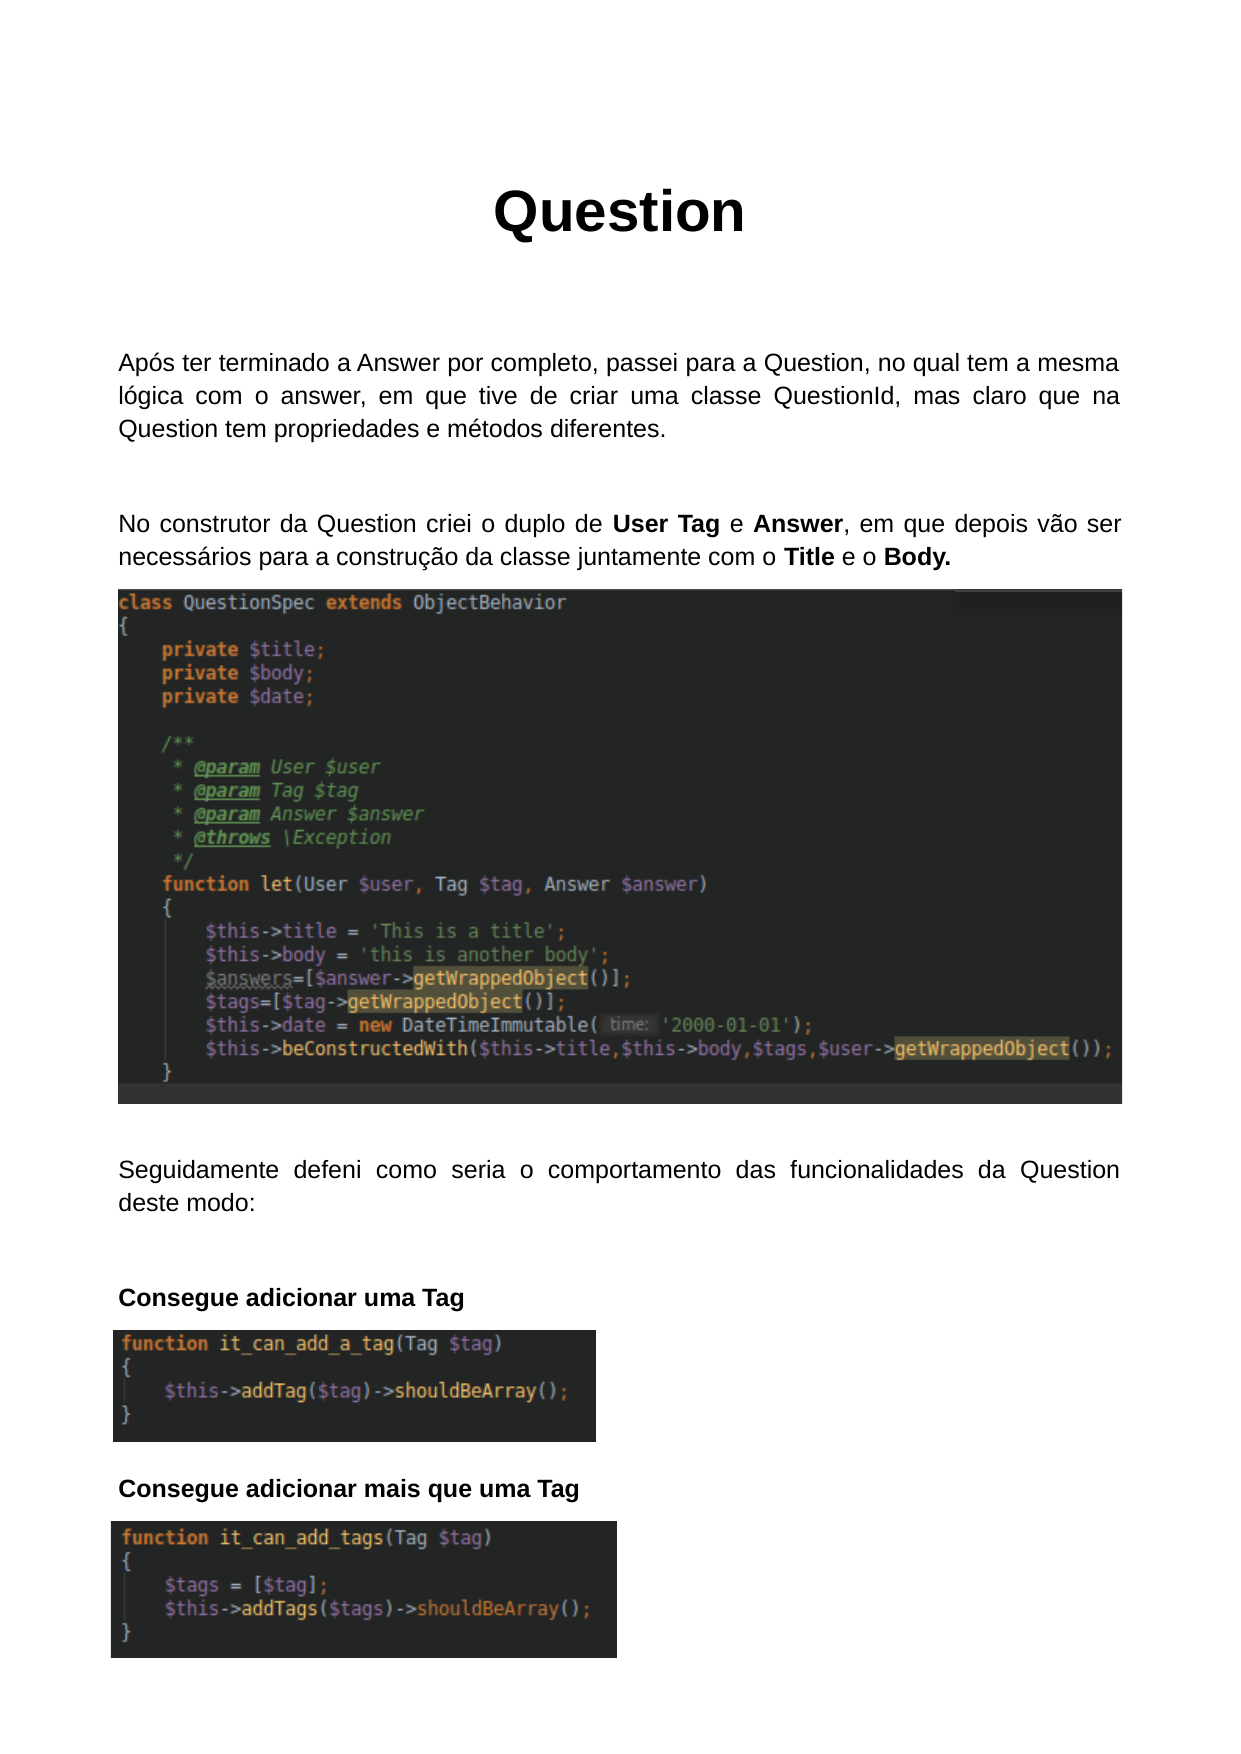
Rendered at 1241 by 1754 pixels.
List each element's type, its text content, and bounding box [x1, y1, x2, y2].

picture [113, 1330, 596, 1442]
text Após ter terminado a Answer por completo, passei para a Question, no qual tem a mesma lógica com o answer, em que tive de criar uma classe QuestionId, mas claro que na Question tem propriedades e métodos diferentes. [118, 348, 1122, 442]
subtitle Question [118, 176, 1122, 243]
picture [110, 1521, 617, 1658]
text Consegue adicionar uma Tag [118, 1283, 1122, 1312]
text Consegue adicionar mais que uma Tag [118, 1474, 1122, 1502]
picture [118, 589, 1123, 1104]
text No construtor da Question criei o duplo de User Tag e Answer, em que depois vão ser necessários para a construção da classe juntamente com o Title e o Body. [118, 509, 1122, 571]
text Seguidamente defeni como seria o comportamento das funcionalidades da Question deste modo: [118, 1155, 1122, 1217]
